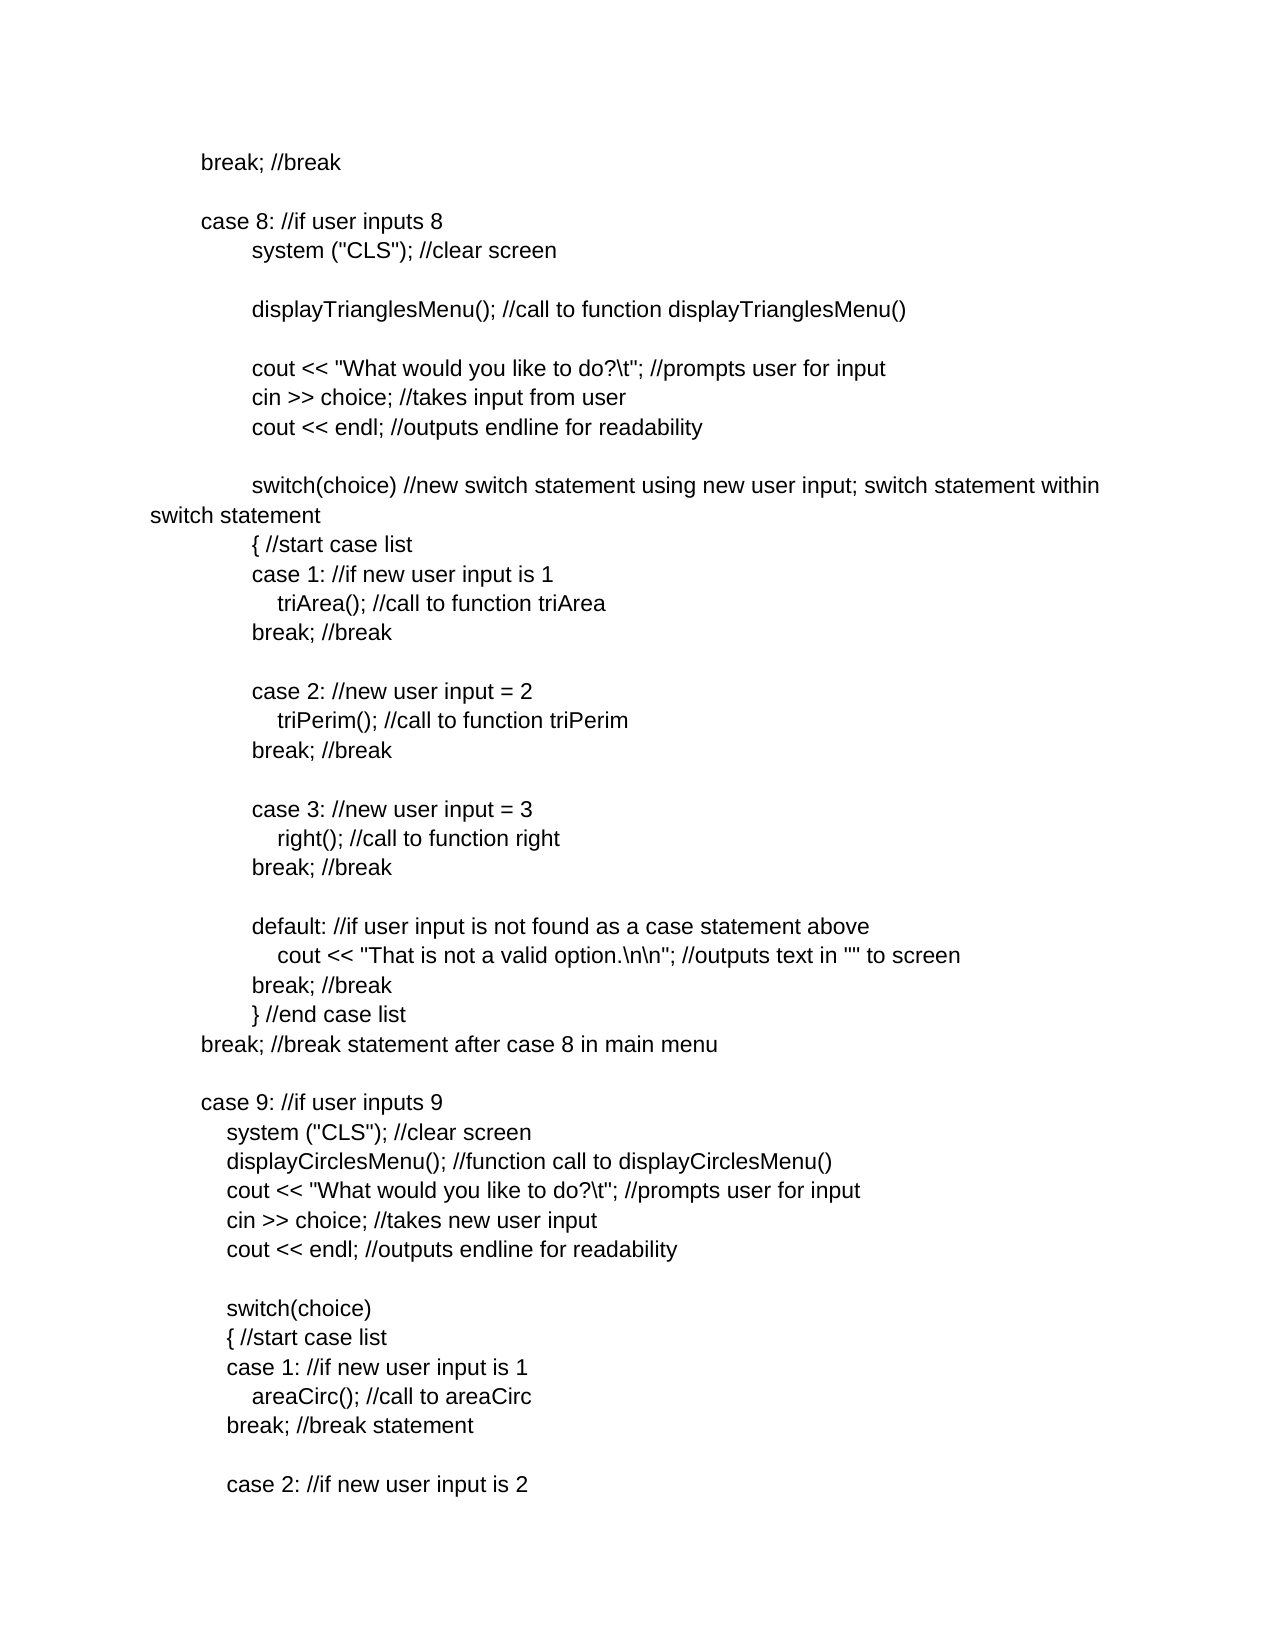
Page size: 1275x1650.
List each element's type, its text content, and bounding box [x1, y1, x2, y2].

text triPerim(); //call to function triPerim [150, 708, 1125, 734]
text displayTrianglesMenu(); //call to function displayTrianglesMenu() [150, 297, 1125, 322]
text break; //break [150, 855, 1125, 881]
text areaCirc(); //call to areaCirc [150, 1384, 1125, 1409]
text switch(choice) //new switch statement using new user input; switch statement within switch statement [150, 473, 1125, 528]
text break; //break [150, 150, 1125, 176]
text displayCirclesMenu(); //function call to displayCirclesMenu() [150, 1149, 1125, 1174]
text case 1: //if new user input is 1 [150, 1354, 1125, 1380]
text case 3: //new user input = 3 [150, 796, 1125, 822]
text break; //break [150, 620, 1125, 646]
text case 2: //new user input = 2 [150, 679, 1125, 704]
text case 8: //if user inputs 8 [150, 209, 1125, 234]
text cout << endl; //outputs endline for readability [150, 1237, 1125, 1262]
text default: //if user input is not found as a case statement above [150, 914, 1125, 939]
text cout << "That is not a valid option.\n\n"; //outputs text in "" to screen [150, 943, 1125, 969]
text break; //break [150, 737, 1125, 763]
text break; //break statement [150, 1413, 1125, 1439]
text { //start case list [150, 1325, 1125, 1351]
text cin >> choice; //takes input from user [150, 385, 1125, 411]
text case 1: //if new user input is 1 [150, 561, 1125, 587]
text cin >> choice; //takes new user input [150, 1207, 1125, 1233]
text cout << endl; //outputs endline for readability [150, 414, 1125, 440]
text cout << "What would you like to do?\t"; //prompts user for input [150, 356, 1125, 381]
text case 2: //if new user input is 2 [150, 1472, 1125, 1497]
text break; //break [150, 972, 1125, 998]
text { //start case list [150, 532, 1125, 557]
text case 9: //if user inputs 9 [150, 1090, 1125, 1116]
text triArea(); //call to function triArea [150, 591, 1125, 616]
text switch(choice) [150, 1296, 1125, 1321]
text right(); //call to function right [150, 826, 1125, 851]
text cout << "What would you like to do?\t"; //prompts user for input [150, 1178, 1125, 1204]
text } //end case list [150, 1002, 1125, 1027]
text system ("CLS"); //clear screen [150, 238, 1125, 264]
text system ("CLS"); //clear screen [150, 1119, 1125, 1145]
text break; //break statement after case 8 in main menu [150, 1031, 1125, 1057]
